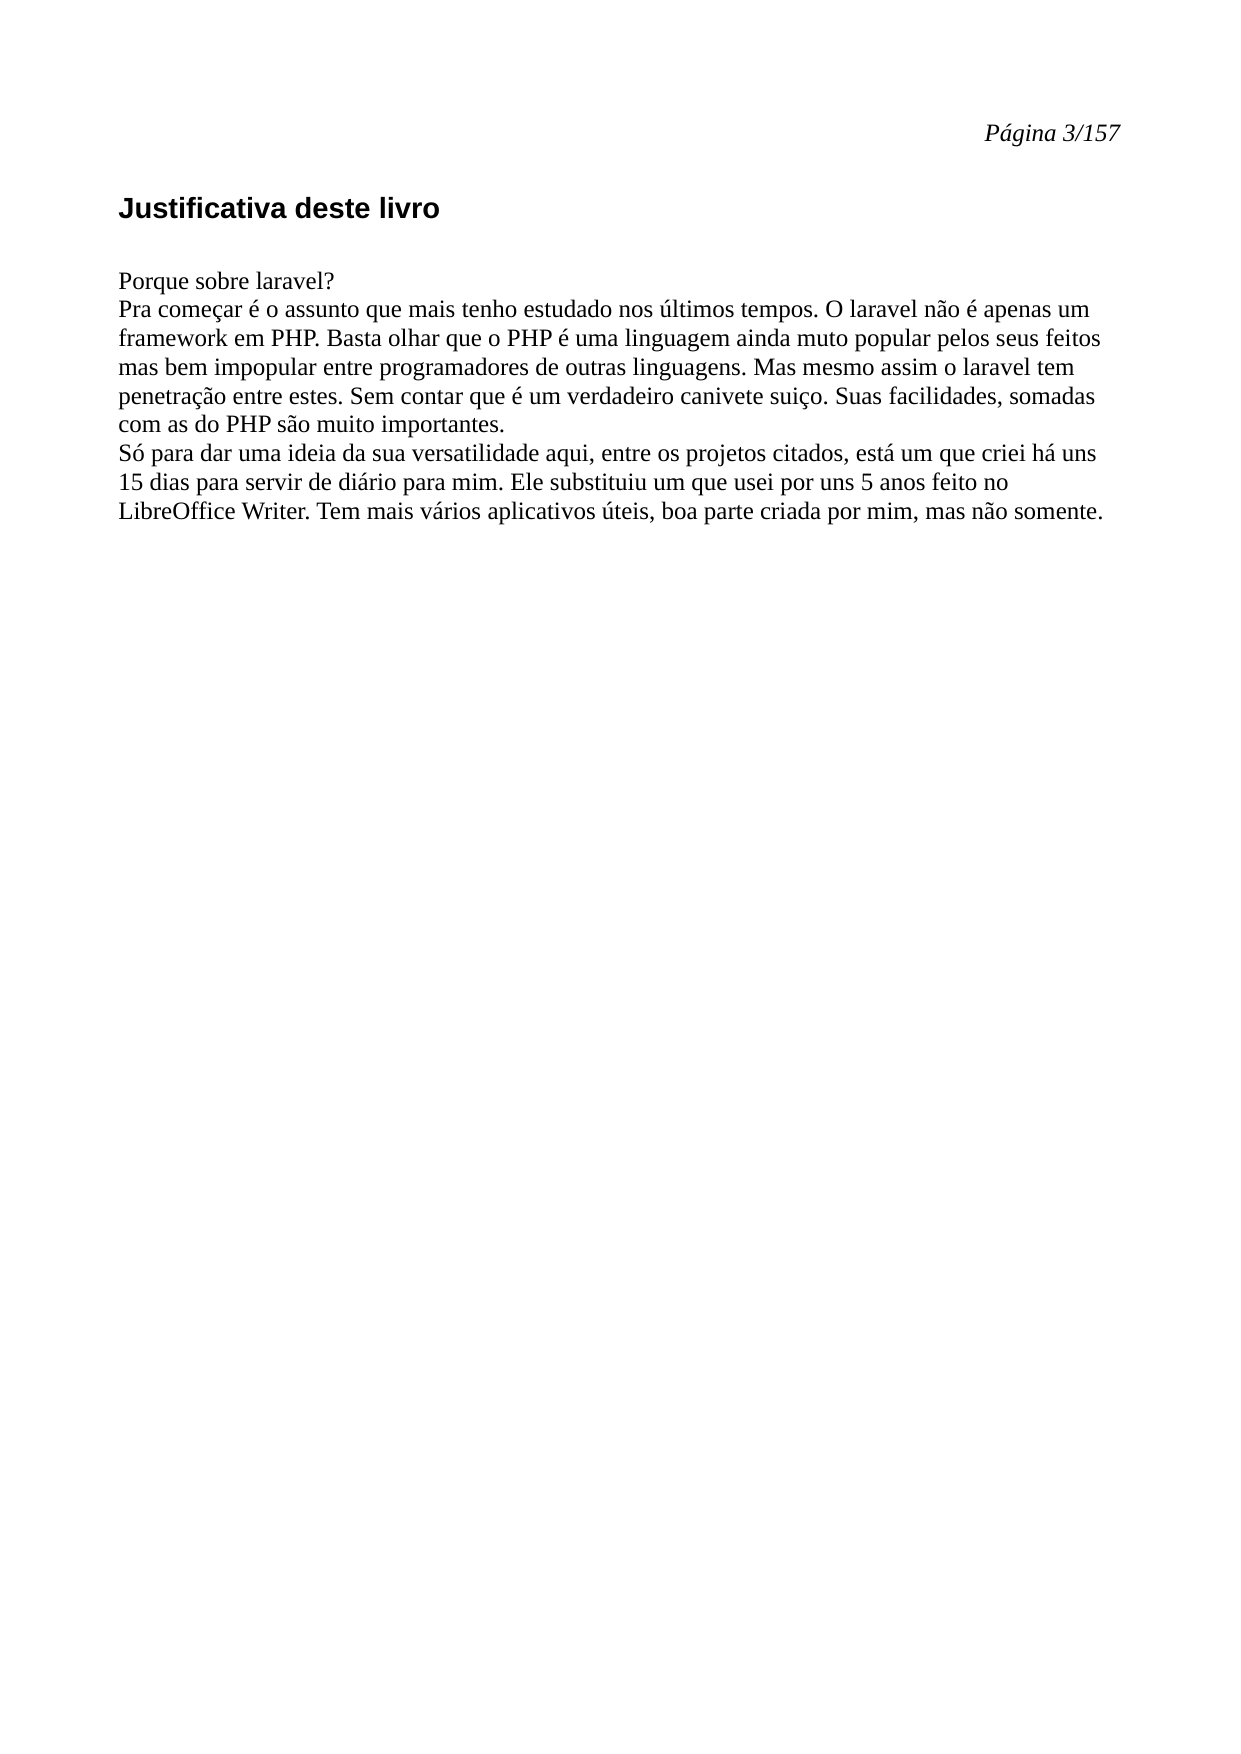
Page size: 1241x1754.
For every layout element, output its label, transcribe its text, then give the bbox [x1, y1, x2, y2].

text Porque sobre laravel? [118, 266, 1122, 294]
subtitle Justificativa deste livro [118, 191, 1122, 224]
text Só para dar uma ideia da sua versatilidade aqui, entre os projetos citados, está um que criei há uns 15 dias para servir de diário para mim. Ele substituiu um que usei por uns 5 anos feito no LibreOffice Writer. Tem mais vários aplicativos úteis, boa parte criada por mim, mas não somente. [118, 438, 1122, 524]
text Pra começar é o assunto que mais tenho estudado nos últimos tempos. O laravel não é apenas um framework em PHP. Basta olhar que o PHP é uma linguagem ainda muto popular pelos seus feitos mas bem impopular entre programadores de outras linguagens. Mas mesmo assim o laravel tem penetração entre estes. Sem contar que é um verdadeiro canivete suiço. Suas facilidades, somadas com as do PHP são muito importantes. [118, 294, 1122, 438]
